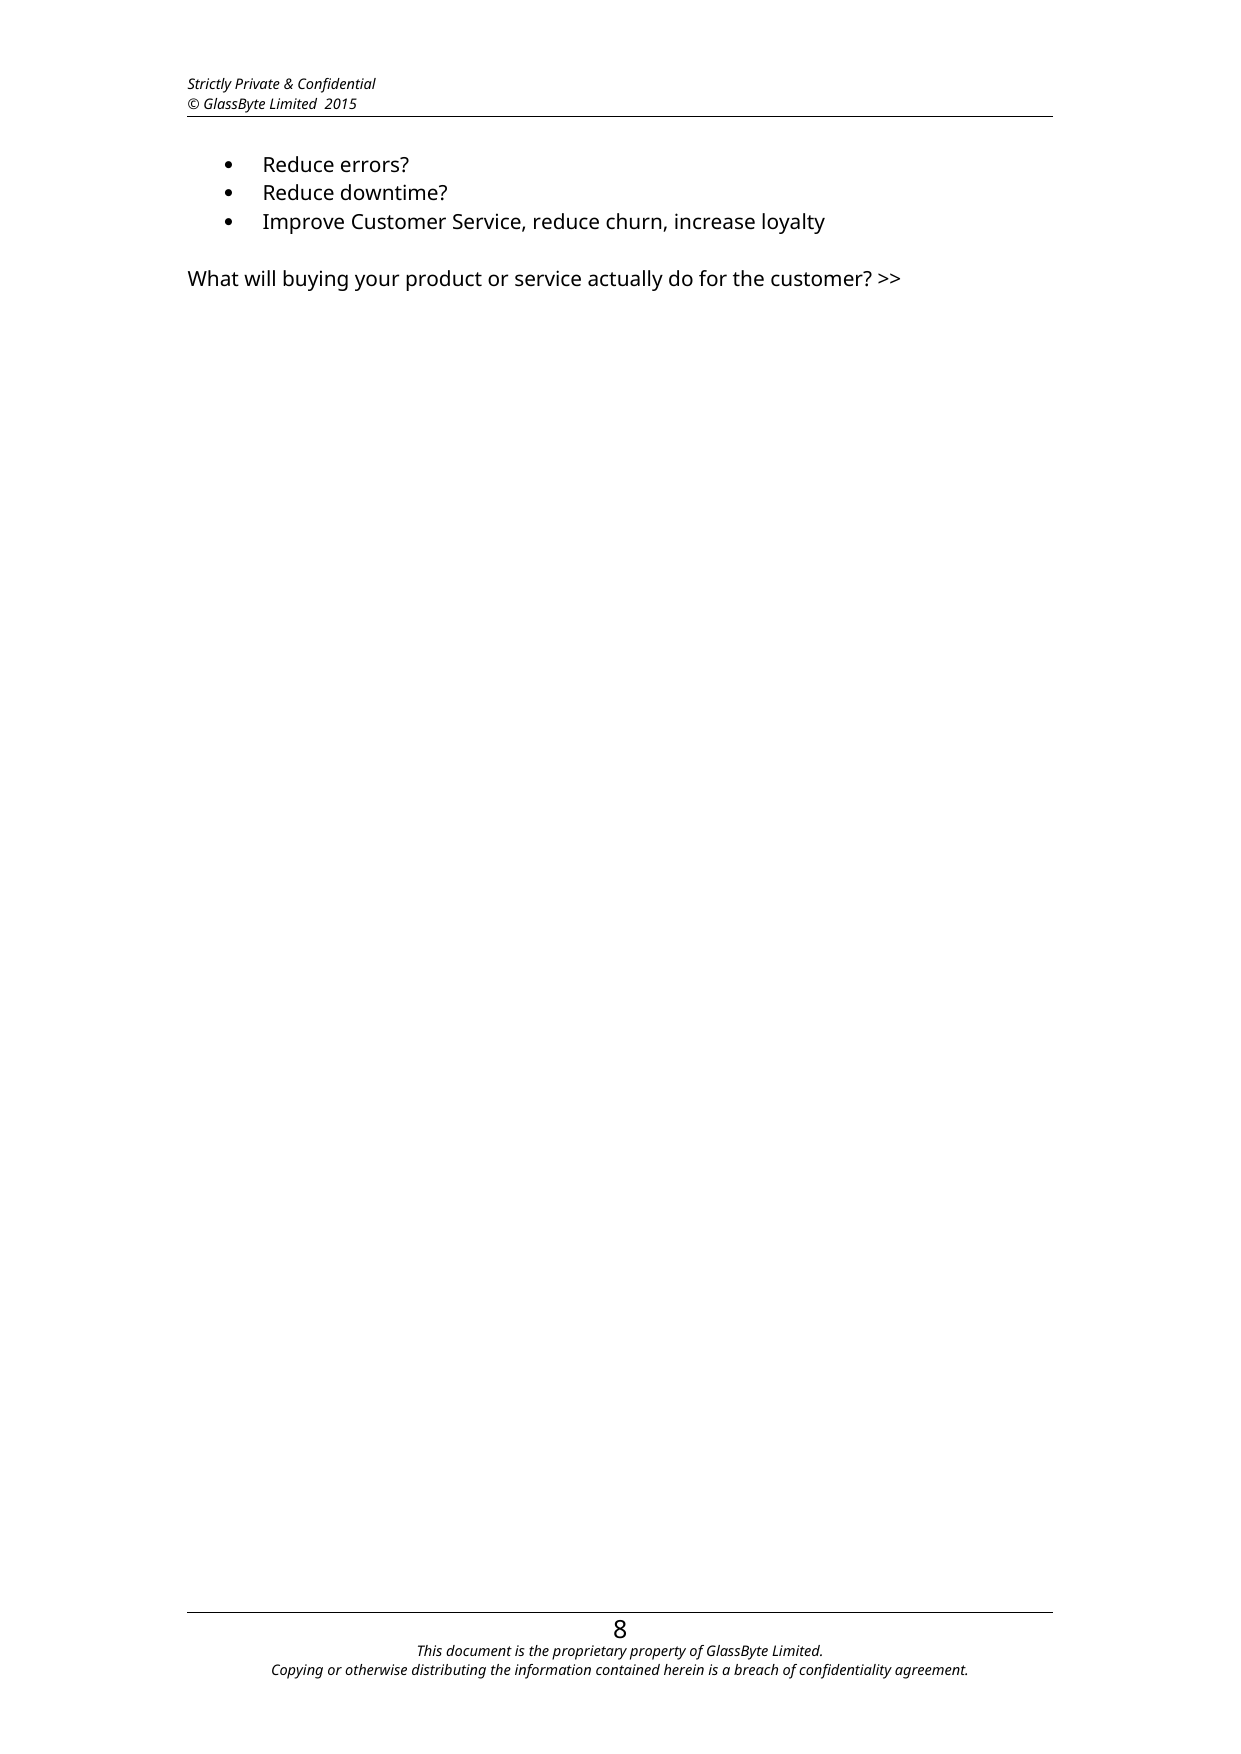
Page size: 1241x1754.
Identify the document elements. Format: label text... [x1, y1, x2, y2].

list Reduce errors? [225, 150, 1053, 178]
list Reduce downtime? [225, 178, 1053, 207]
text What will buying your product or service actually do for the customer? >> [187, 264, 1053, 292]
list Improve Customer Service, reduce churn, increase loyalty [225, 207, 1053, 235]
